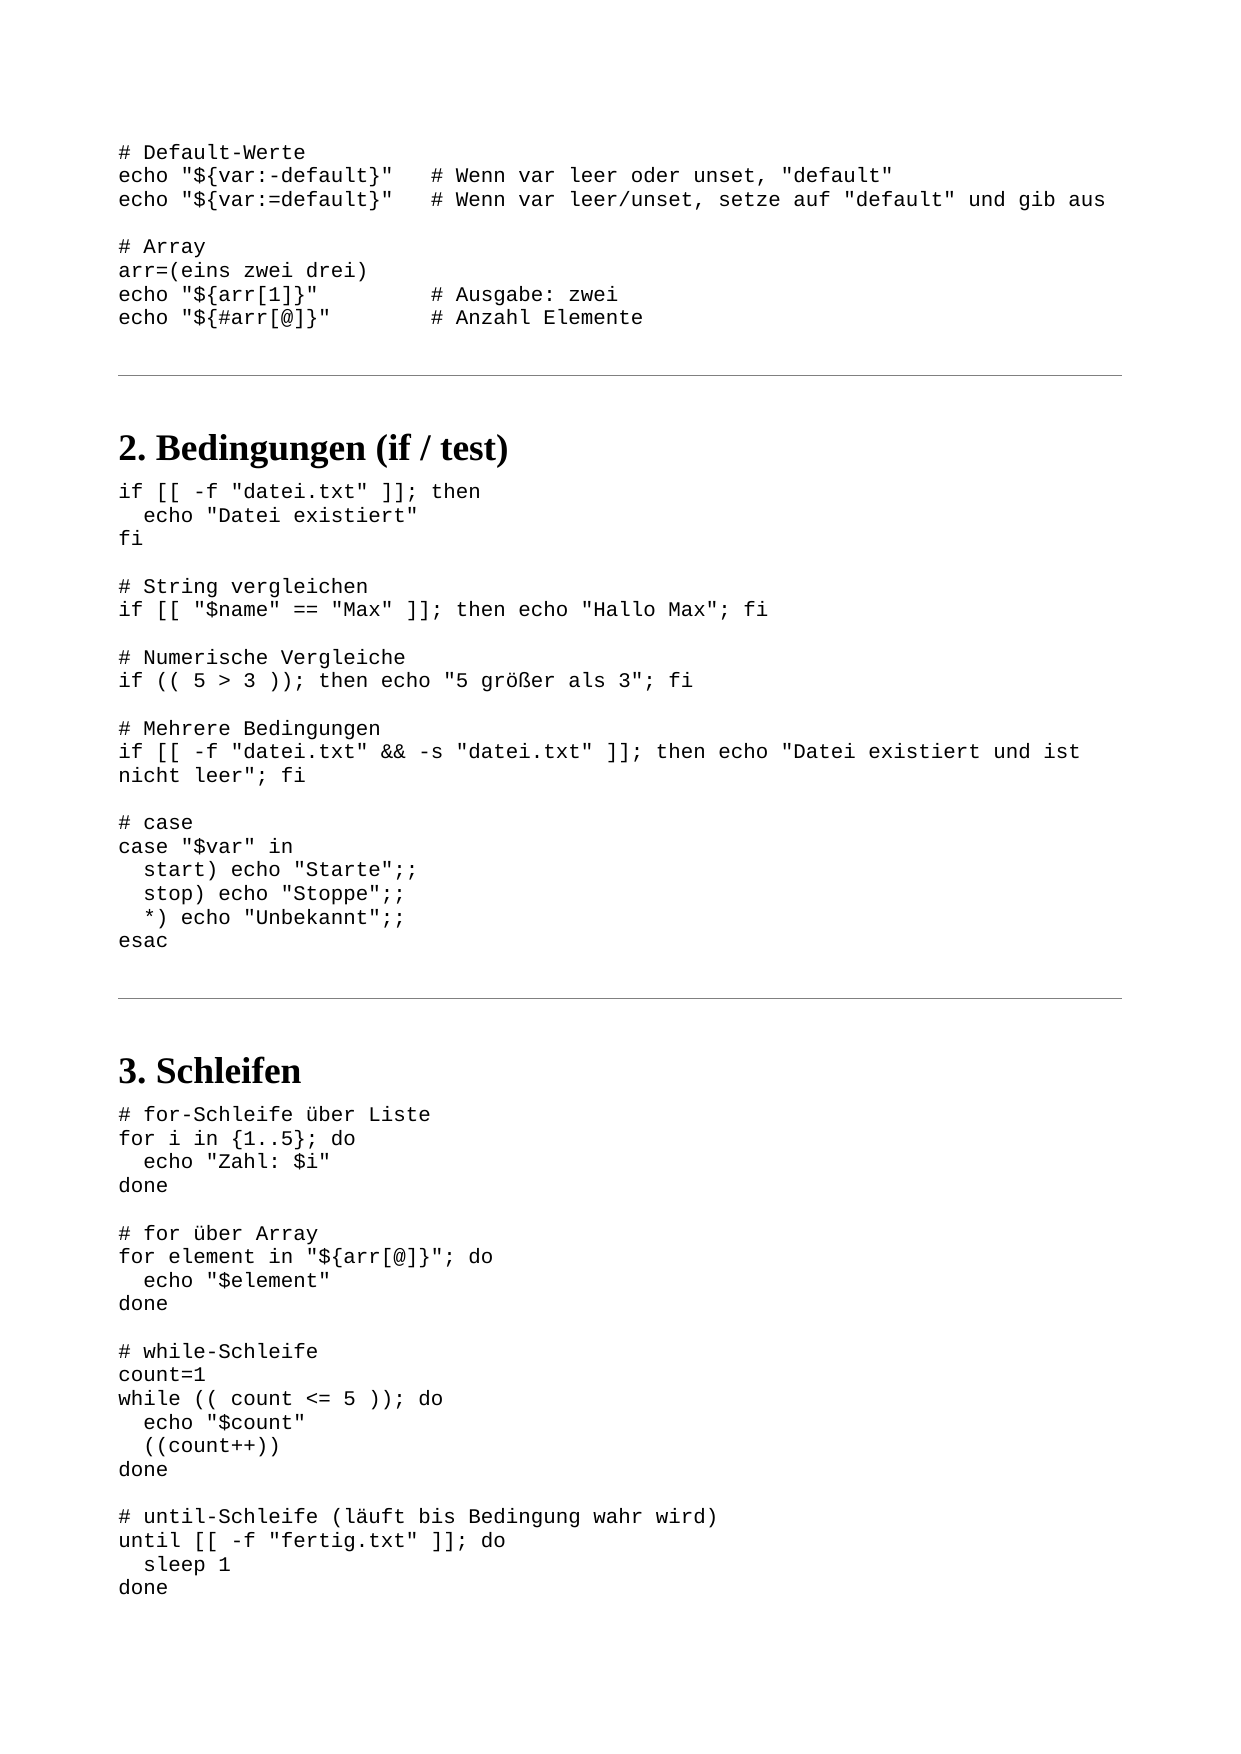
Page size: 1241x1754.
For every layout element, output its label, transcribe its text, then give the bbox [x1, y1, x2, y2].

text if (( 5 > 3 )); then echo "5 größer als 3"; fi [118, 670, 1122, 694]
text count=1 [118, 1364, 1122, 1388]
text # Default-Werte [118, 142, 1122, 165]
text # case [118, 812, 1122, 836]
text fi [118, 528, 1122, 552]
text echo "${var:-default}" # Wenn var leer oder unset, "default" [118, 165, 1122, 189]
text start) echo "Starte";; [118, 859, 1122, 883]
text done [118, 1459, 1122, 1483]
text sleep 1 [118, 1553, 1122, 1577]
text done [118, 1175, 1122, 1199]
text *) echo "Unbekannt";; [118, 907, 1122, 930]
text if [[ -f "datei.txt" ]]; then [118, 481, 1122, 505]
text # for über Array [118, 1222, 1122, 1246]
text for i in {1..5}; do [118, 1128, 1122, 1152]
text echo "Zahl: $i" [118, 1152, 1122, 1175]
text for element in "${arr[@]}"; do [118, 1246, 1122, 1270]
text ((count++)) [118, 1435, 1122, 1459]
text echo "Datei existiert" [118, 505, 1122, 528]
text arr=(eins zwei drei) [118, 260, 1122, 284]
text # until-Schleife (läuft bis Bedingung wahr wird) [118, 1506, 1122, 1530]
text case "$var" in [118, 836, 1122, 859]
text esac [118, 930, 1122, 954]
text echo "${#arr[@]}" # Anzahl Elemente [118, 307, 1122, 331]
text echo "$count" [118, 1412, 1122, 1435]
text # for-Schleife über Liste [118, 1104, 1122, 1128]
subtitle 2. Bedingungen (if / test) [118, 426, 1122, 469]
subtitle 3. Schleifen [118, 1049, 1122, 1092]
text if [[ -f "datei.txt" && -s "datei.txt" ]]; then echo "Datei existiert und ist nicht leer"; fi [118, 741, 1122, 788]
text stop) echo "Stoppe";; [118, 883, 1122, 907]
text # Numerische Vergleiche [118, 647, 1122, 670]
text while (( count <= 5 )); do [118, 1388, 1122, 1412]
text if [[ "$name" == "Max" ]]; then echo "Hallo Max"; fi [118, 599, 1122, 623]
text echo "${arr[1]}" # Ausgabe: zwei [118, 284, 1122, 307]
text done [118, 1293, 1122, 1317]
text echo "${var:=default}" # Wenn var leer/unset, setze auf "default" und gib aus [118, 189, 1122, 213]
text done [118, 1577, 1122, 1601]
text echo "$element" [118, 1270, 1122, 1293]
text until [[ -f "fertig.txt" ]]; do [118, 1530, 1122, 1553]
text # Mehrere Bedingungen [118, 718, 1122, 741]
text # String vergleichen [118, 576, 1122, 599]
text # while-Schleife [118, 1341, 1122, 1364]
text # Array [118, 236, 1122, 260]
